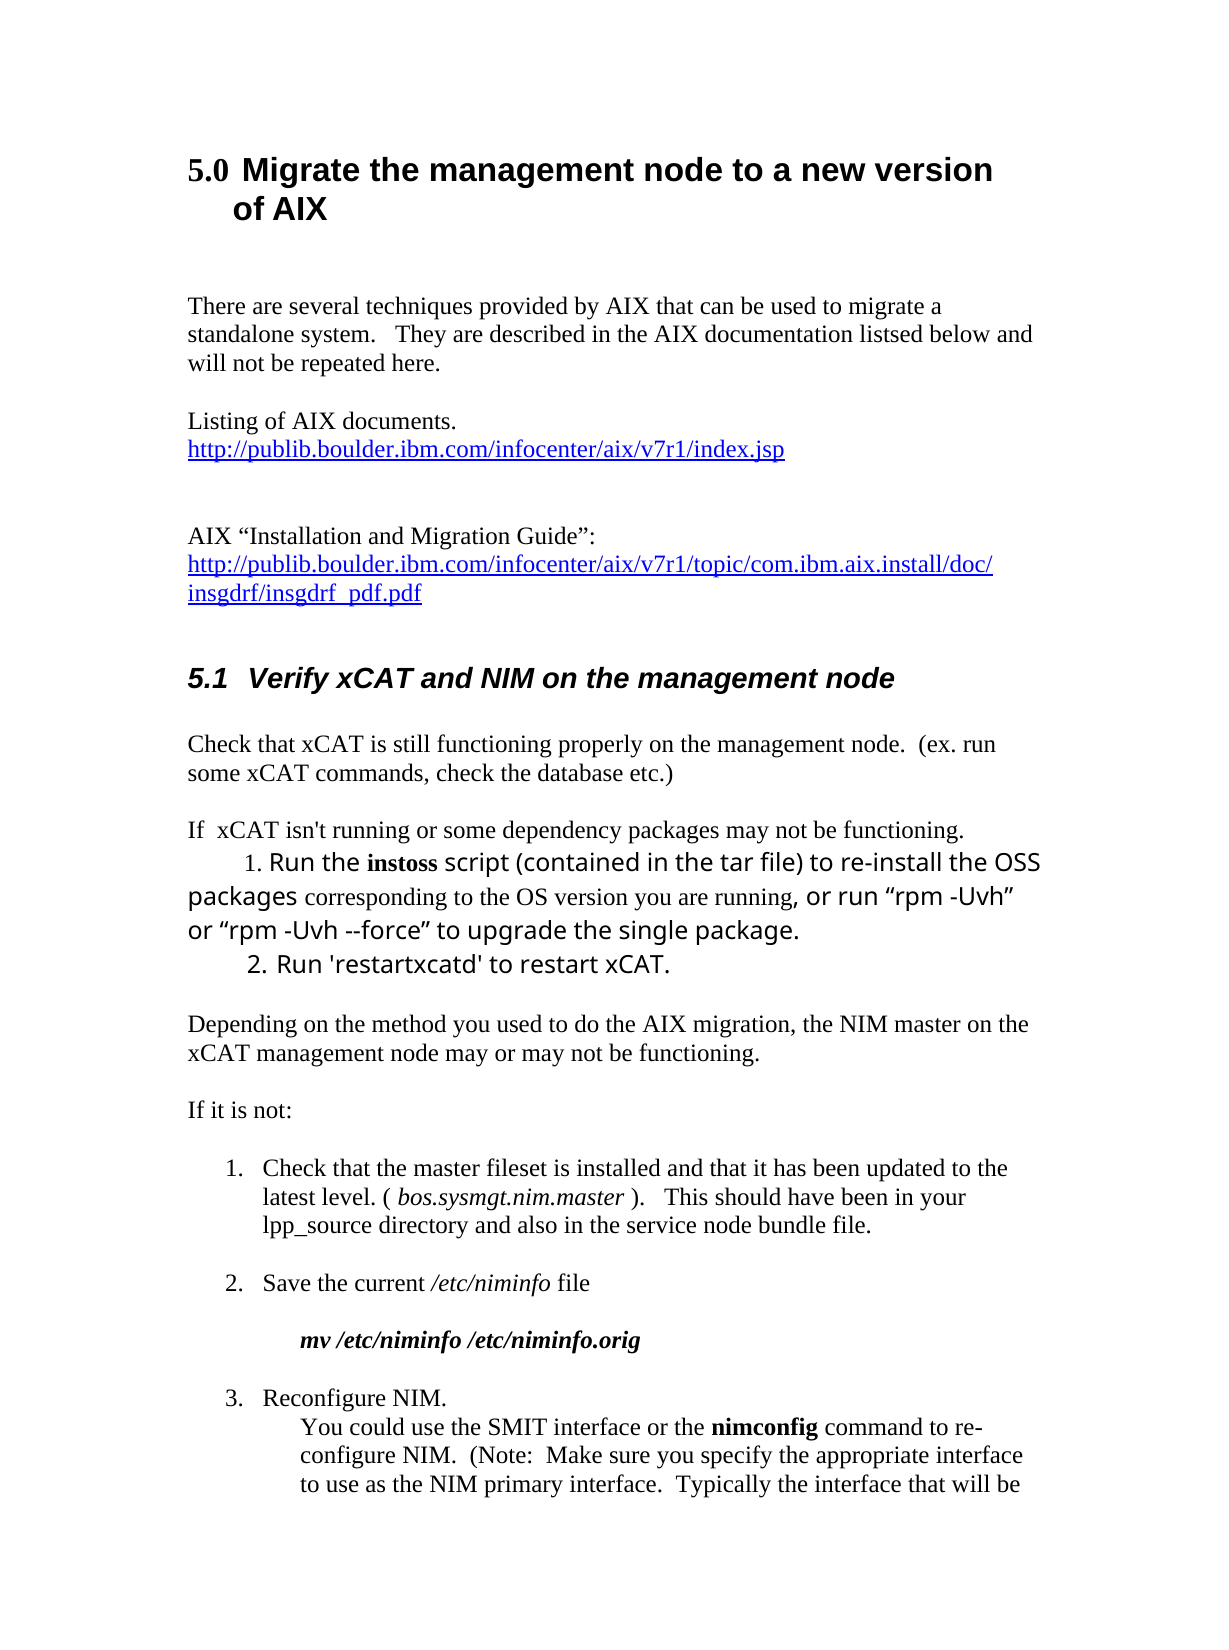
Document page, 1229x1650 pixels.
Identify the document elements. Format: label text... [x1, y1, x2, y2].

text 1. Run the instoss script (contained in the tar file) to re-install the OSS [187, 844, 1041, 878]
text If xCAT isn't running or some dependency packages may not be functioning. [187, 816, 1041, 844]
subtitle Migrate the management node to a new version of AIX [187, 150, 1041, 227]
text Listing of AIX documents. [187, 406, 1041, 434]
text http://publib.boulder.ibm.com/infocenter/aix/v7r1/topic/com.ibm.aix.install/doc/insgdrf/insgdrf_pdf.pdf [187, 549, 1041, 607]
text Check that xCAT is still functioning properly on the management node. (ex. run some xCAT commands, check the database etc.) [187, 729, 1041, 787]
text packages corresponding to the OS version you are running, or run “rpm -Uvh” or “rpm -Uvh --force” to upgrade the single package. [187, 878, 1041, 946]
text If it is not: [187, 1096, 1041, 1124]
text AIX “Installation and Migration Guide”: [187, 521, 1041, 549]
list Save the current /etc/niminfo file [225, 1268, 1041, 1297]
text There are several techniques provided by AIX that can be used to migrate a standalone system. They are described in the AIX documentation listsed below and will not be repeated here. [187, 291, 1041, 377]
list mv /etc/niminfo /etc/niminfo.orig [262, 1326, 1041, 1354]
list Check that the master fileset is installed and that it has been updated to the latest level. ( bos.sysmgt.nim.master ). This should have been in your lpp_source directory and also in the service node bundle file. [225, 1153, 1041, 1239]
text Depending on the method you used to do the AIX migration, the NIM master on the xCAT management node may or may not be functioning. [187, 1009, 1041, 1067]
subtitle Verify xCAT and NIM on the management node [187, 661, 1041, 694]
list Run 'restartxcatd' to restart xCAT. [247, 946, 1041, 981]
text http://publib.boulder.ibm.com/infocenter/aix/v7r1/index.jsp [187, 434, 1041, 463]
list You could use the SMIT interface or the nimconfig command to re-configure NIM. (Note: Make sure you specify the appropriate interface to use as the NIM primary interface. Typically the interface that will be [262, 1412, 1041, 1498]
list Reconfigure NIM. [225, 1383, 1041, 1412]
